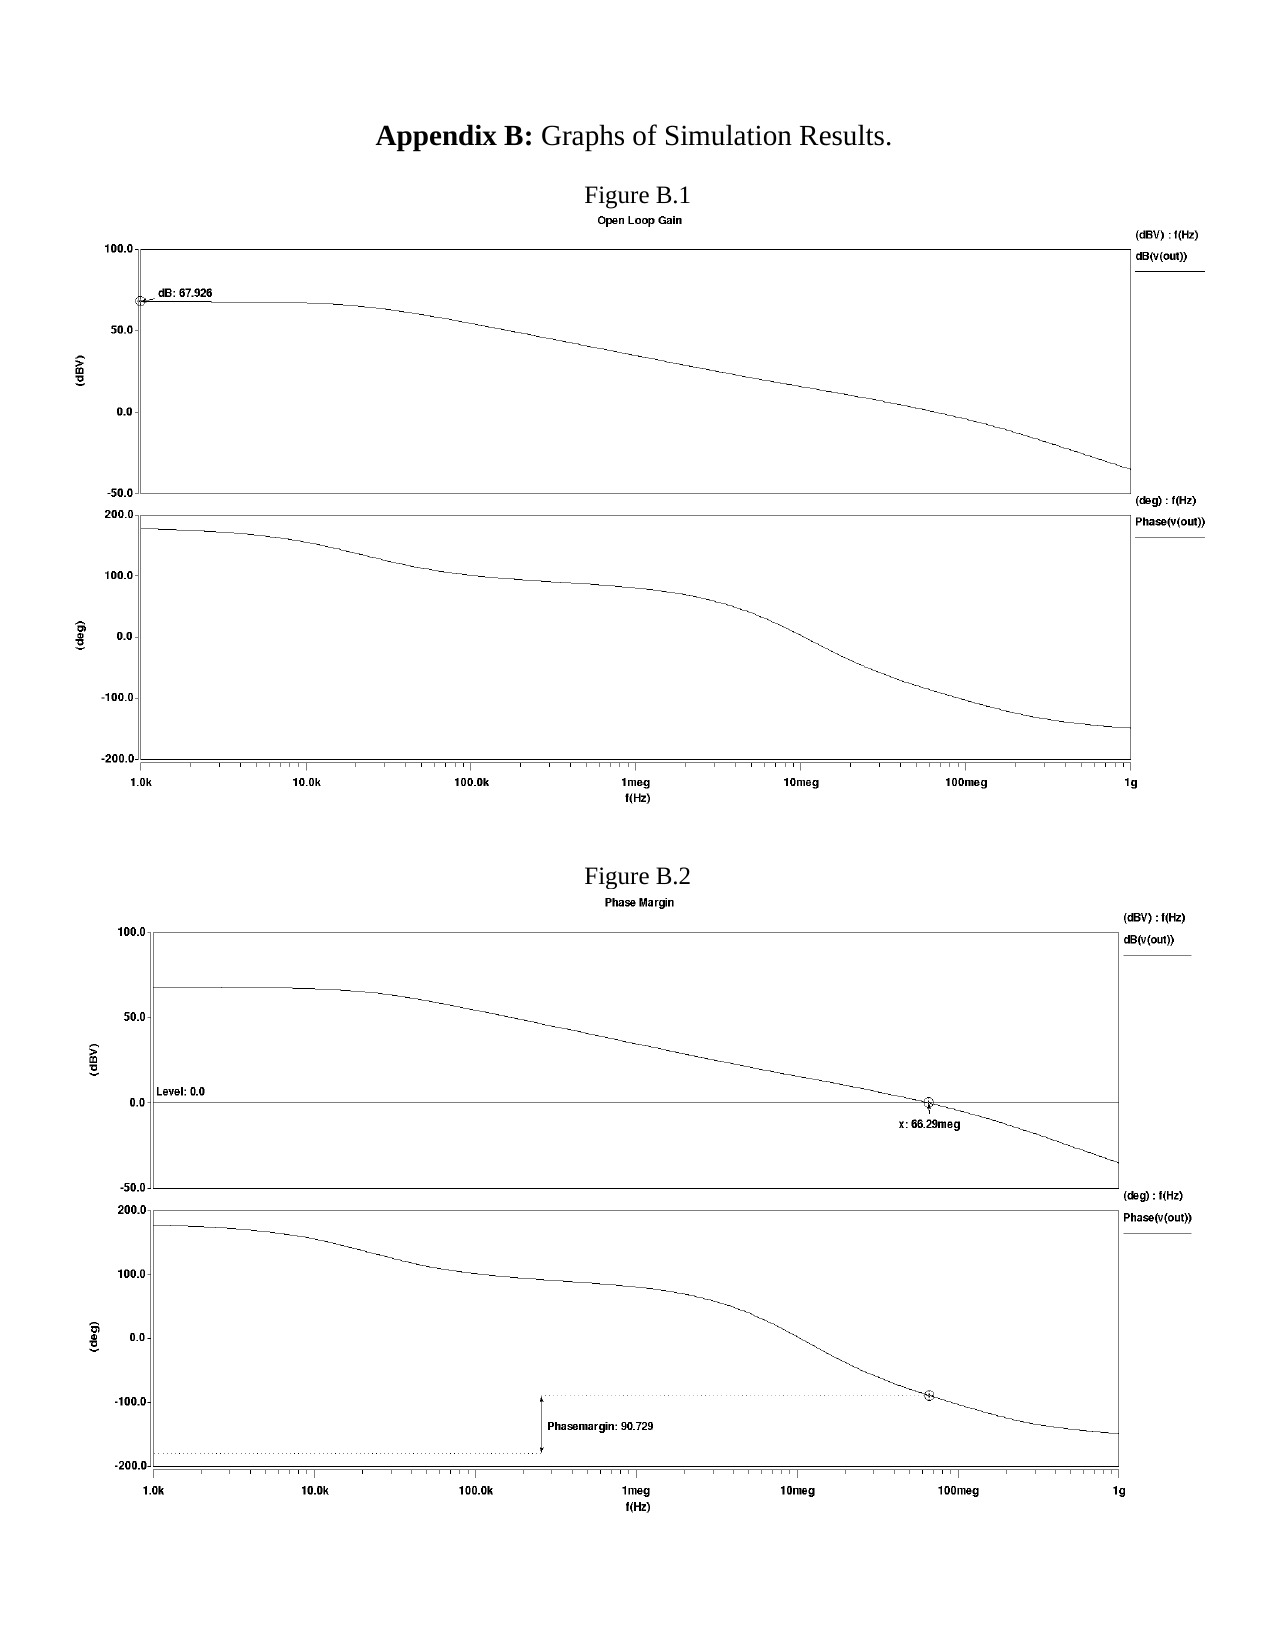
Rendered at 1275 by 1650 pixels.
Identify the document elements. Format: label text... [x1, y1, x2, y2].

picture [68, 209, 1207, 804]
picture [81, 889, 1194, 1513]
text Appendix B: Graphs of Simulation Results. [118, 118, 1157, 152]
text Figure B.2 [118, 861, 1157, 889]
text Figure B.1 [118, 180, 1157, 209]
